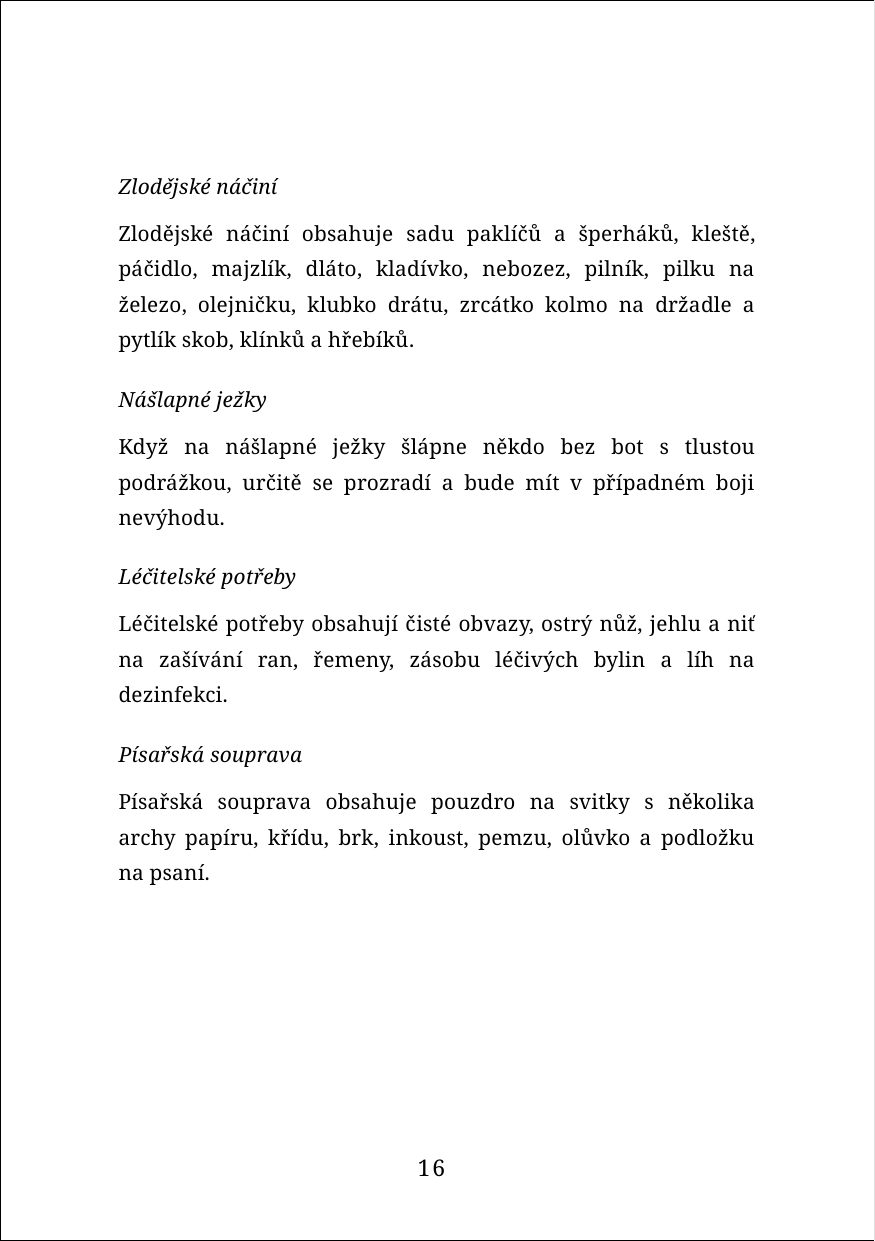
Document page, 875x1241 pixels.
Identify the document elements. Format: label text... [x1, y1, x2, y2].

text Léčitelské potřeby obsahují čisté obvazy, ostrý nůž, jehlu a niť na zašívání ran, řemeny, zásobu léčivých bylin a líh na dezinfekci. [118, 609, 756, 709]
text Písařská souprava [118, 740, 756, 768]
text Když na nášlapné ježky šlápne někdo bez bot s tlustou podrážkou, určitě se prozradí a bude mít v případném boji nevýhodu. [118, 432, 756, 532]
text Nášlapné ježky [118, 385, 756, 413]
text Zlodějské náčiní obsahuje sadu paklíčů a šperháků, kleště, páčidlo, majzlík, dláto, kladívko, nebozez, pilník, pilku na železo, olejničku, klubko drátu, zrcátko kolmo na držadle a pytlík skob, klínků a hřebíků. [118, 219, 756, 354]
text Zlodějské náčiní [118, 172, 756, 200]
text Léčitelské potřeby [118, 562, 756, 591]
text Písařská souprava obsahuje pouzdro na svitky s několika archy papíru, křídu, brk, inkoust, pemzu, olůvko a podložku na psaní. [118, 787, 756, 887]
